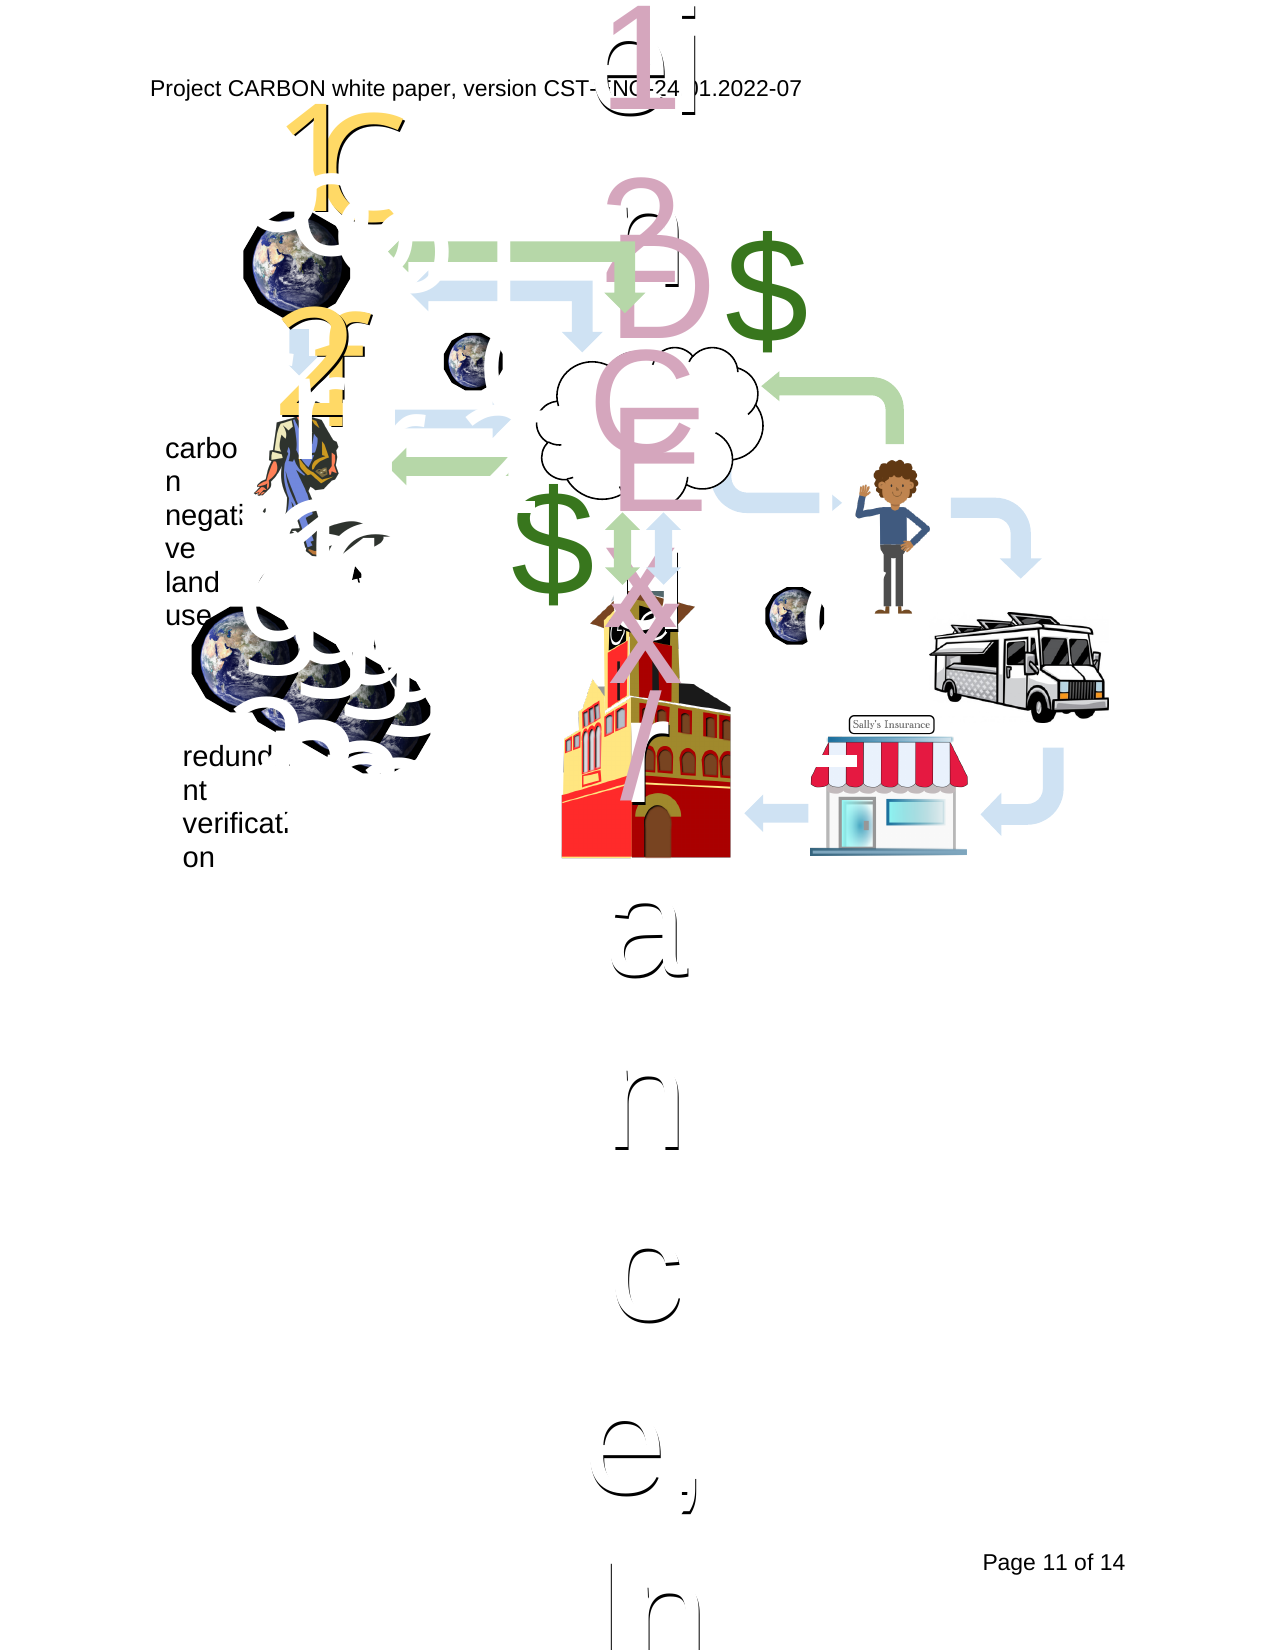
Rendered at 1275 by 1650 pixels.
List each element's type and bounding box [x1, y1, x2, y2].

picture [448, 335, 492, 388]
picture [365, 656, 387, 675]
picture [252, 708, 285, 731]
picture [350, 764, 372, 768]
picture [200, 611, 422, 765]
picture [248, 391, 391, 557]
picture [391, 673, 397, 686]
picture [266, 217, 293, 222]
picture [347, 682, 387, 709]
picture [630, 595, 655, 620]
picture [810, 715, 826, 731]
picture [652, 591, 664, 606]
picture [344, 534, 391, 557]
picture [248, 507, 266, 557]
picture [392, 700, 422, 726]
picture [252, 221, 342, 312]
picture [409, 672, 422, 692]
picture [313, 635, 342, 654]
picture [297, 740, 329, 752]
picture [315, 391, 329, 403]
picture [257, 611, 290, 631]
picture [499, 439, 1109, 863]
picture [308, 217, 341, 246]
